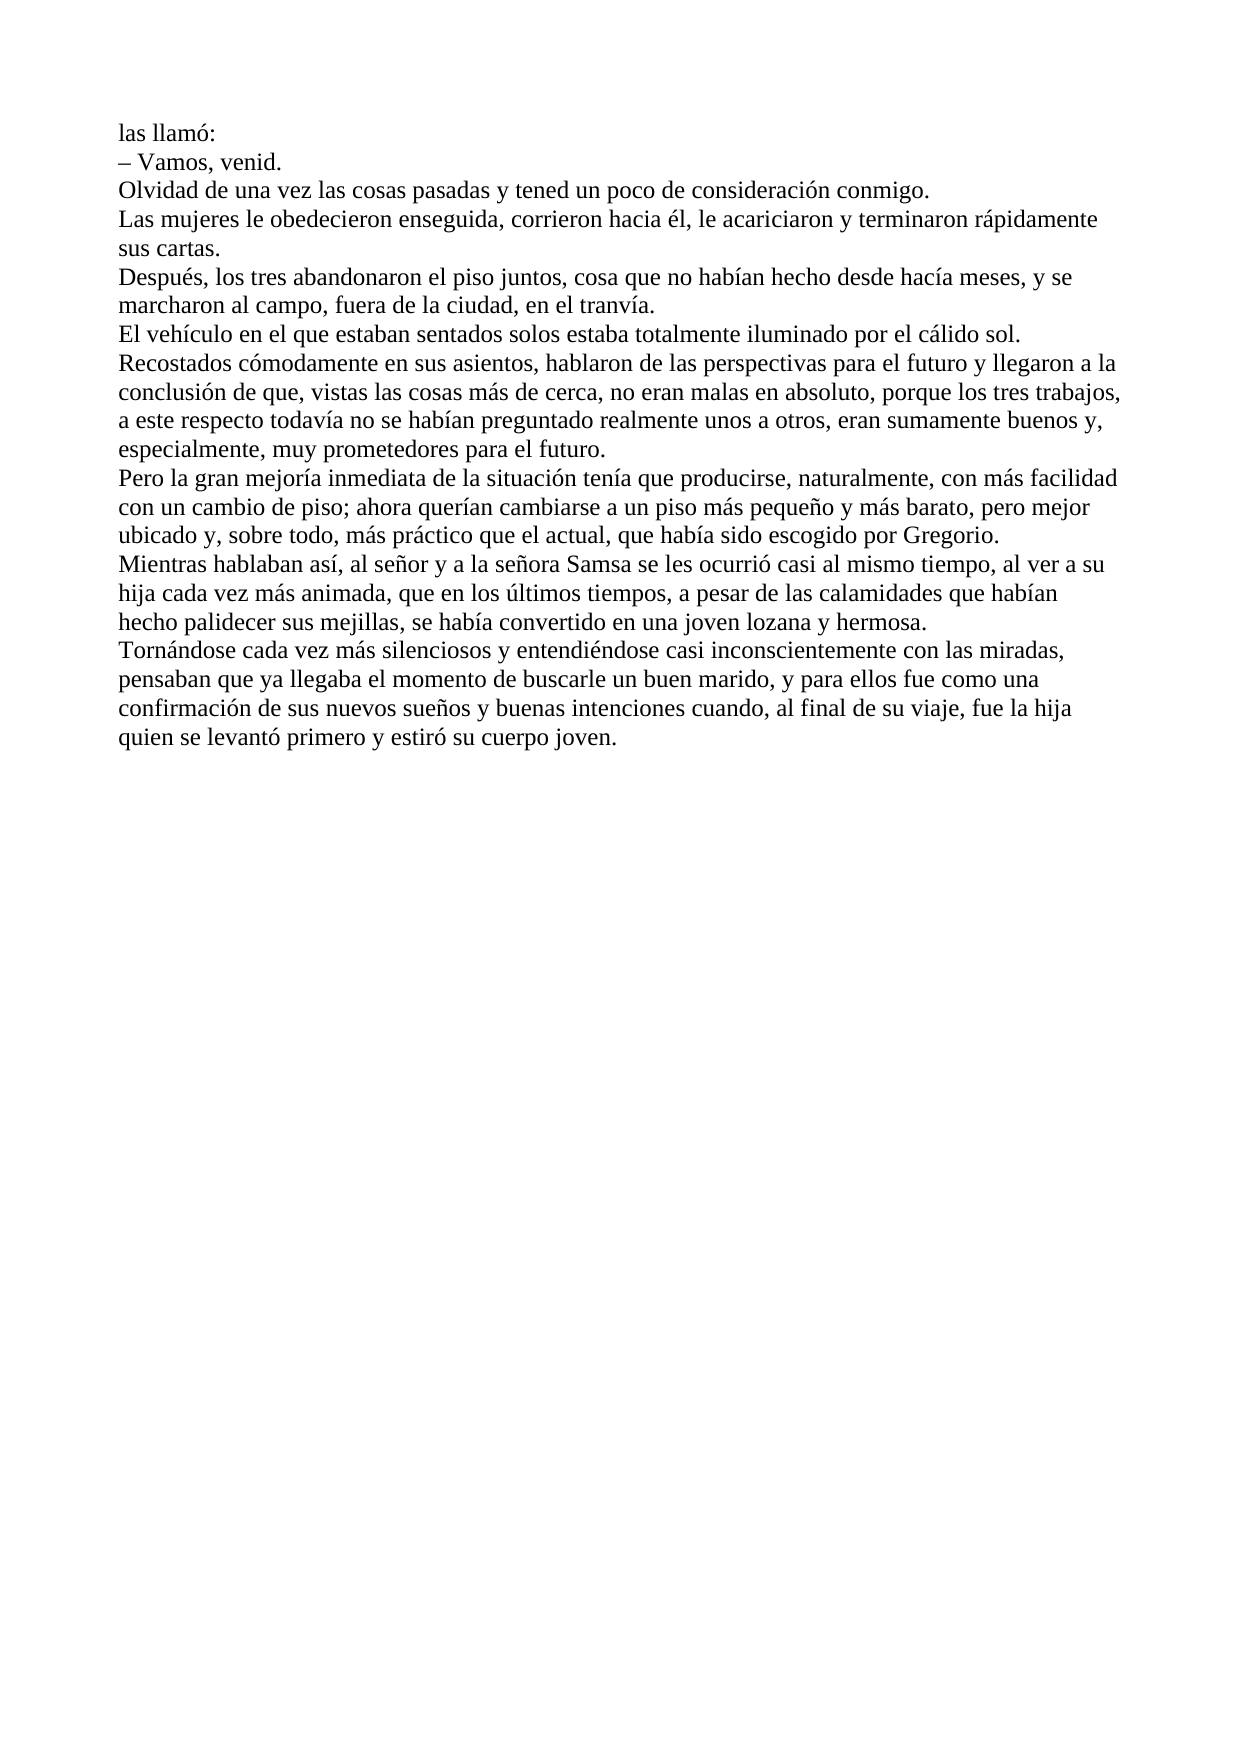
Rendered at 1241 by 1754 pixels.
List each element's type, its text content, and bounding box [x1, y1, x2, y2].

text El vehículo en el que estaban sentados solos estaba totalmente iluminado por el cálido sol. [118, 319, 1122, 348]
text – Vamos, venid. [118, 147, 1122, 176]
text Mientras hablaban así, al señor y a la señora Samsa se les ocurrió casi al mismo tiempo, al ver a su hija cada vez más animada, que en los últimos tiempos, a pesar de las calamidades que habían hecho palidecer sus mejillas, se había convertido en una joven lozana y hermosa. [118, 549, 1122, 636]
text Las mujeres le obedecieron enseguida, corrieron hacia él, le acariciaron y terminaron rápidamente sus cartas. [118, 204, 1122, 262]
text Recostados cómodamente en sus asientos, hablaron de las perspectivas para el futuro y llegaron a la conclusión de que, vistas las cosas más de cerca, no eran malas en absoluto, porque los tres trabajos, a este respecto todavía no se habían preguntado realmente unos a otros, eran sumamente buenos y, especialmente, muy prometedores para el futuro. [118, 348, 1122, 463]
text Pero la gran mejoría inmediata de la situación tenía que producirse, naturalmente, con más facilidad con un cambio de piso; ahora querían cambiarse a un piso más pequeño y más barato, pero mejor ubicado y, sobre todo, más práctico que el actual, que había sido escogido por Gregorio. [118, 463, 1122, 549]
text Después, los tres abandonaron el piso juntos, cosa que no habían hecho desde hacía meses, y se marcharon al campo, fuera de la ciudad, en el tranvía. [118, 262, 1122, 319]
text Olvidad de una vez las cosas pasadas y tened un poco de consideración conmigo. [118, 176, 1122, 204]
text Tornándose cada vez más silenciosos y entendiéndose casi inconscientemente con las miradas, pensaban que ya llegaba el momento de buscarle un buen marido, y para ellos fue como una confirmación de sus nuevos sueños y buenas intenciones cuando, al final de su viaje, fue la hija quien se levantó primero y estiró su cuerpo joven. [118, 636, 1122, 751]
text las llamó: [118, 118, 1122, 147]
